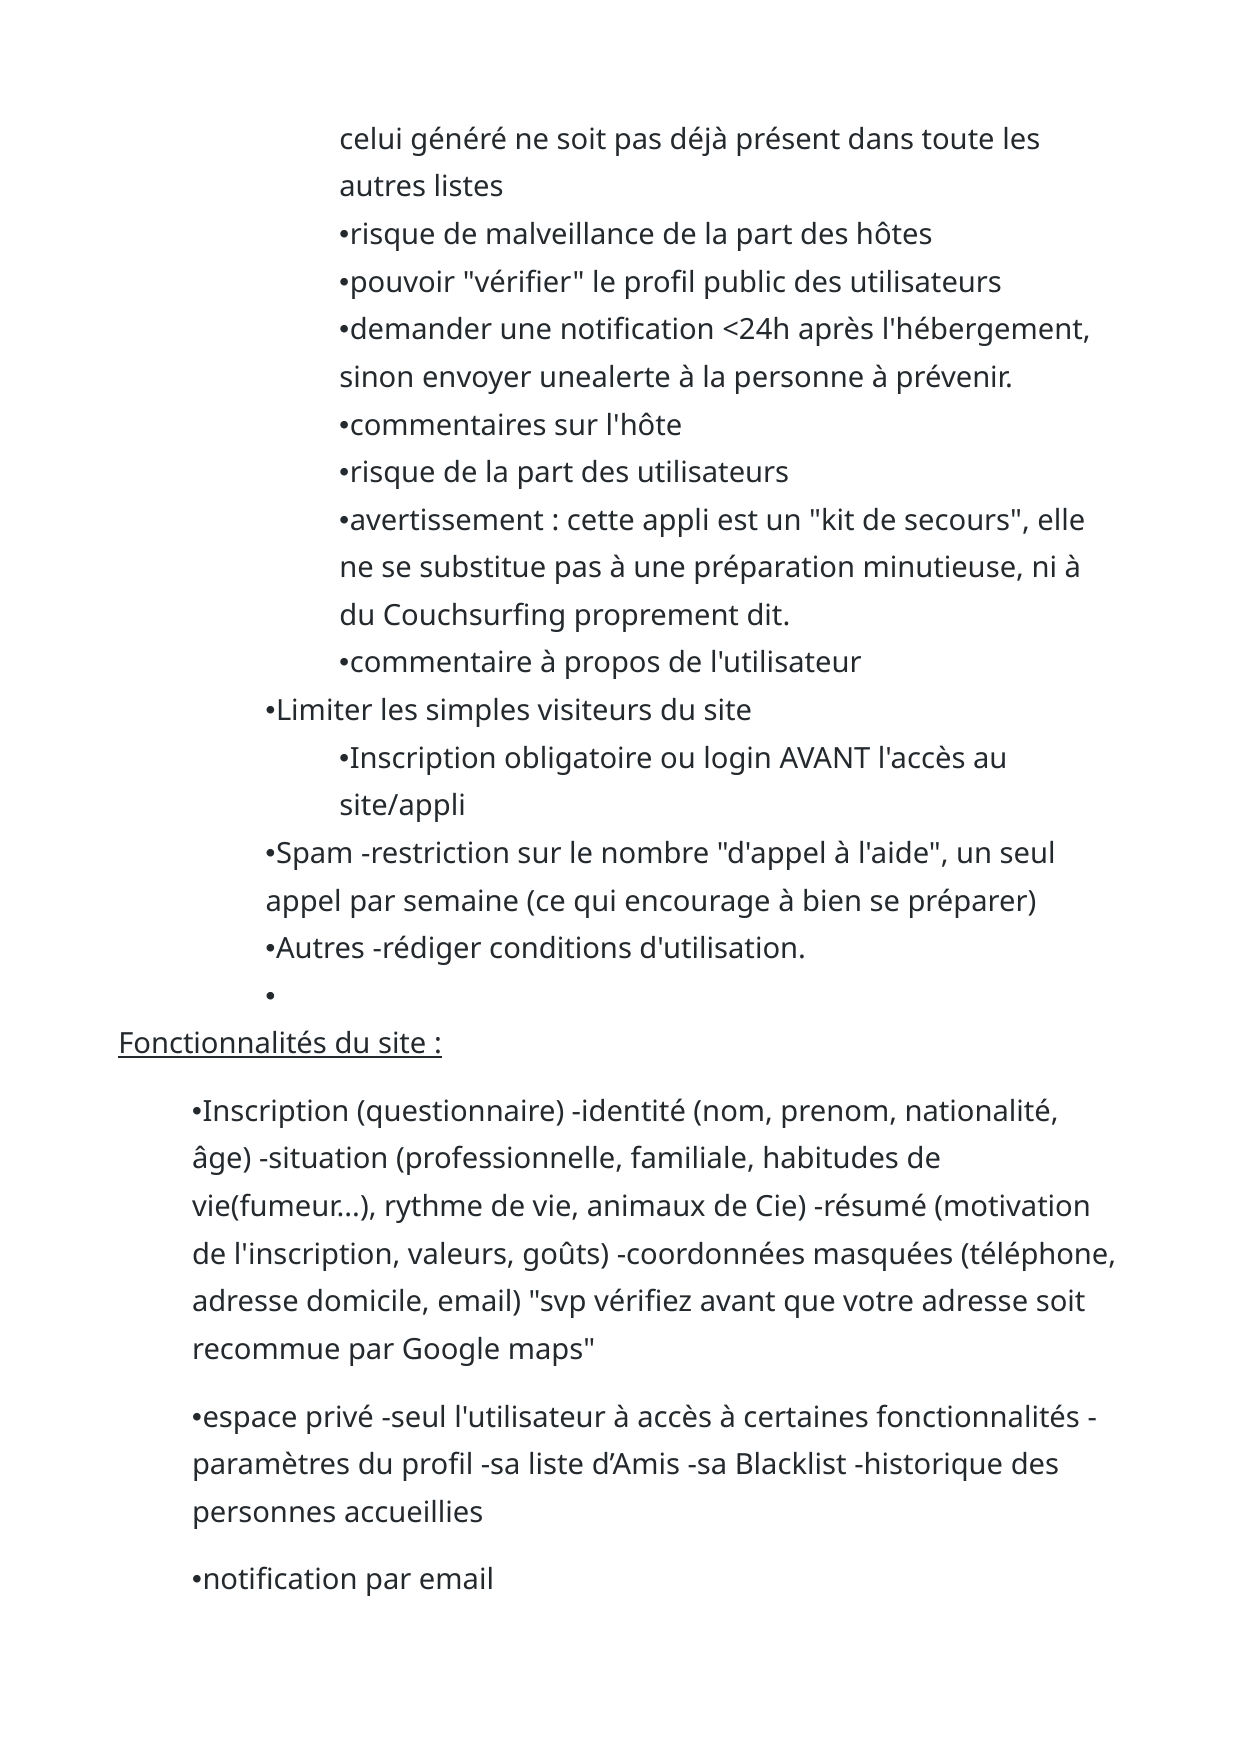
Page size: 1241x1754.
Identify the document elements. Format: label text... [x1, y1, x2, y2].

list risque de malveillance de la part des hôtes [118, 213, 1122, 253]
list commentaires sur l'hôte [118, 404, 1122, 443]
list commentaire à propos de l'utilisateur [118, 642, 1122, 681]
list Inscription obligatoire ou login AVANT l'accès au site/appli [118, 737, 1122, 824]
list risque de la part des utilisateurs [118, 451, 1122, 491]
list avertissement : cette appli est un "kit de secours", elle ne se substitue pas à une préparation minutieuse, ni à du Couchsurfing proprement dit. [118, 499, 1122, 634]
list espace privé -seul l'utilisateur à accès à certaines fonctionnalités -paramètres du profil -sa liste d’Amis -sa Blacklist -historique des personnes accueillies [118, 1396, 1122, 1531]
list pouvoir "vérifier" le profil public des utilisateurs [118, 261, 1122, 301]
list Inscription (questionnaire) -identité (nom, prenom, nationalité, âge) -situation (professionnelle, familiale, habitudes de vie(fumeur...), rythme de vie, animaux de Cie) -résumé (motivation de l'inscription, valeurs, goûts) -coordonnées masquées (téléphone, adresse domicile, email) "svp vérifiez avant que votre adresse soit recommue par Google maps" [118, 1090, 1122, 1368]
list Spam -restriction sur le nombre "d'appel à l'aide", un seul appel par semaine (ce qui encourage à bien se préparer) [118, 832, 1122, 919]
list demander une notification <24h après l'hébergement, sinon envoyer unealerte à la personne à prévenir. [118, 308, 1122, 396]
list Autres -rédiger conditions d'utilisation. [118, 927, 1122, 967]
list Limiter les simples visiteurs du site [118, 689, 1122, 729]
list notification par email [118, 1559, 1122, 1598]
list celui généré ne soit pas déjà présent dans toute les autres listes [118, 118, 1122, 205]
text Fonctionnalités du site : [118, 1023, 1122, 1062]
